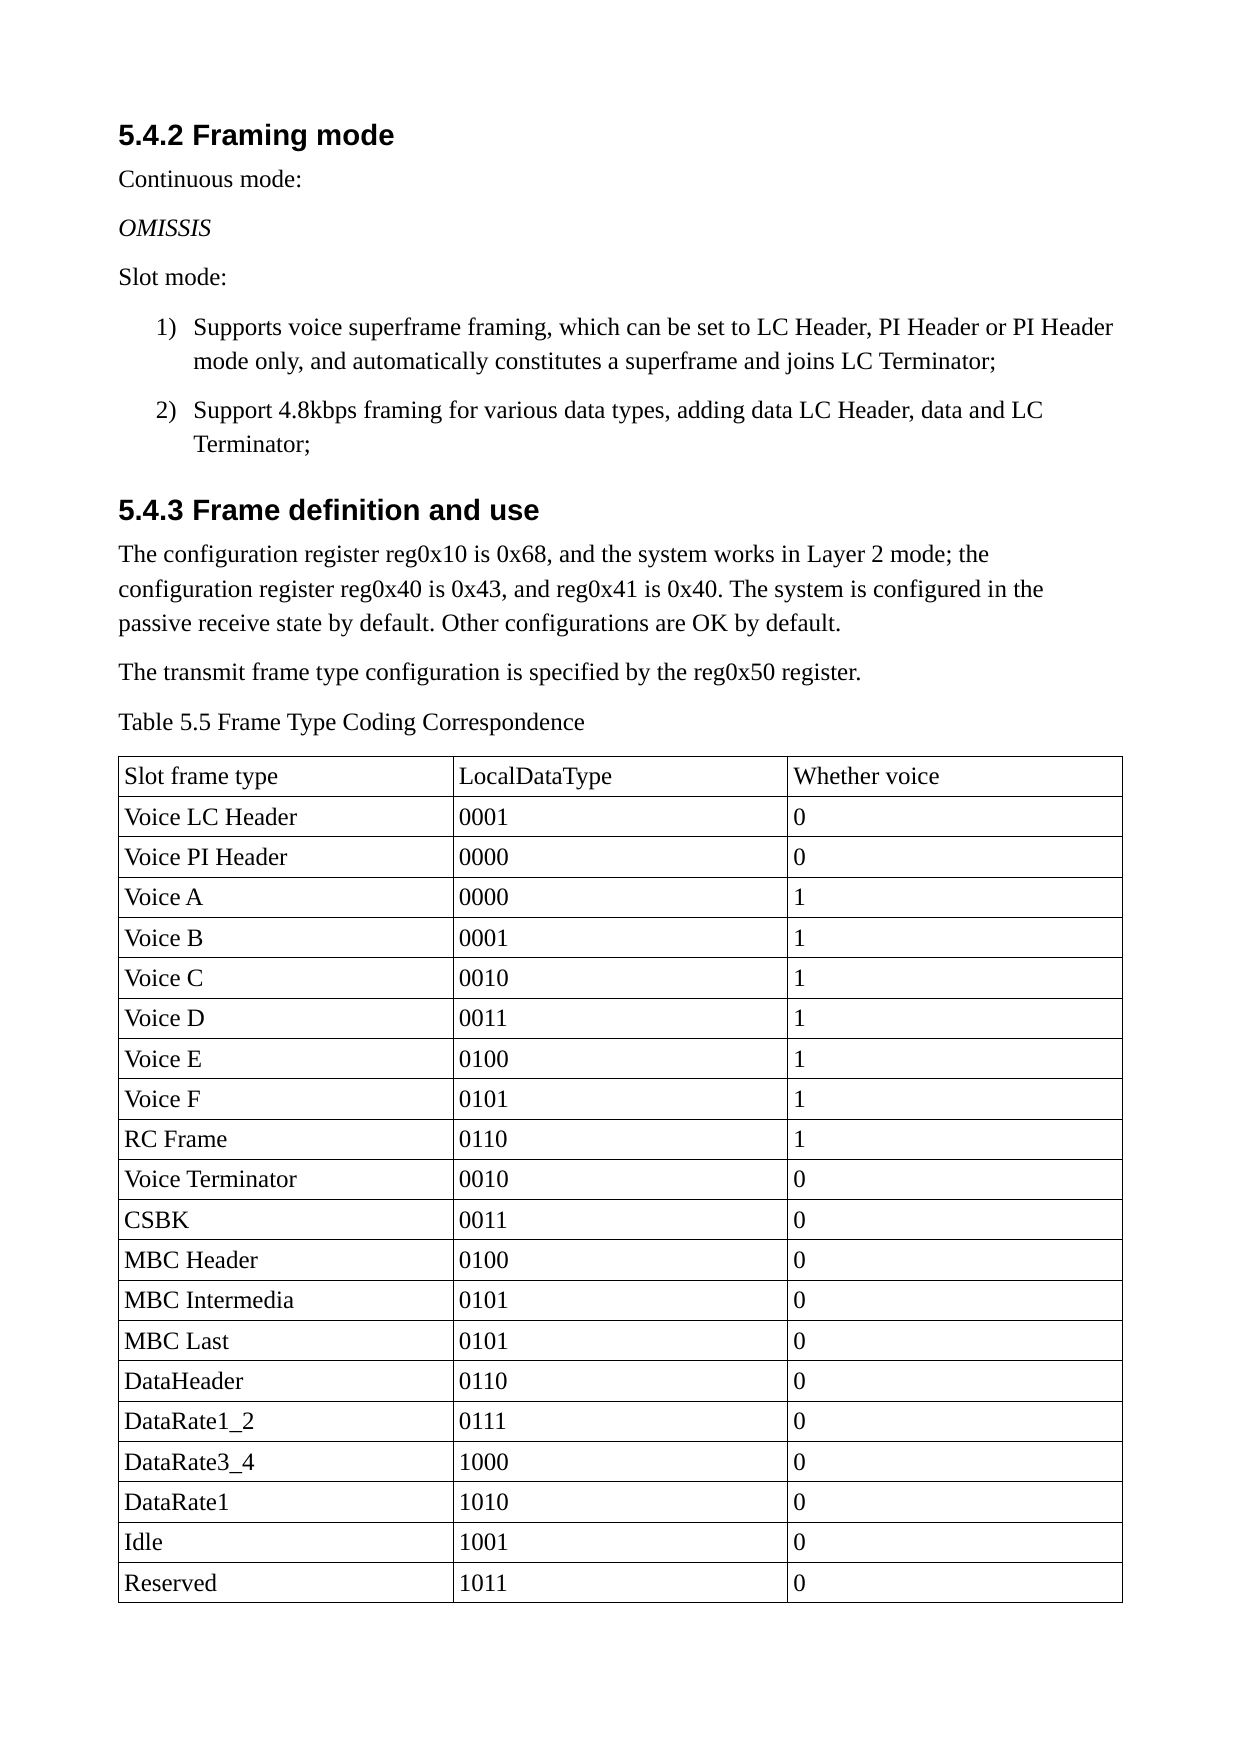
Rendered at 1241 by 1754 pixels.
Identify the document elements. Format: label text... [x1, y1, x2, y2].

table_cell 0 [788, 797, 1122, 836]
table_cell Voice C [119, 958, 453, 997]
table_cell 0100 [454, 1039, 787, 1078]
table_cell Voice B [119, 918, 453, 957]
table_cell 1 [788, 1120, 1122, 1159]
table_cell 0011 [454, 999, 787, 1038]
table_cell DataRate1_2 [119, 1402, 453, 1441]
table_cell 0 [788, 1442, 1122, 1481]
table_cell Idle [119, 1523, 453, 1562]
table_cell 1011 [454, 1563, 787, 1602]
table_cell 1010 [454, 1482, 787, 1522]
table_cell Reserved [119, 1563, 453, 1602]
table_cell 1 [788, 918, 1122, 957]
table_cell MBC Intermedia [119, 1281, 453, 1320]
table_cell 0010 [454, 958, 787, 997]
text Slot mode: [118, 262, 1122, 291]
table_cell 0 [788, 1200, 1122, 1239]
table_cell DataRate3_4 [119, 1442, 453, 1481]
table_cell 0 [788, 1240, 1122, 1280]
text The configuration register reg0x10 is 0x68, and the system works in Layer 2 mode; the configuration register reg0x40 is 0x43, and reg0x41 is 0x40. The system is configured in the passive receive state by default. Other configurations are OK by default. [118, 539, 1122, 637]
table_cell 0 [788, 1361, 1122, 1401]
table_cell MBC Header [119, 1240, 453, 1280]
table_cell Voice LC Header [119, 797, 453, 836]
table_cell DataHeader [119, 1361, 453, 1401]
table_cell 0110 [454, 1361, 787, 1401]
table_cell RC Frame [119, 1120, 453, 1159]
table_cell 0101 [454, 1281, 787, 1320]
text Table 5.5 Frame Type Coding Correspondence [118, 707, 1122, 735]
table_cell Voice Terminator [119, 1160, 453, 1199]
table_cell 1 [788, 958, 1122, 997]
table_cell 1 [788, 999, 1122, 1038]
table_header LocalDataType [454, 757, 787, 796]
table_cell 0 [788, 1402, 1122, 1441]
table_cell CSBK [119, 1200, 453, 1239]
table_cell 1 [788, 878, 1122, 917]
table_cell 1 [788, 1039, 1122, 1078]
table_cell Voice PI Header [119, 837, 453, 877]
table_cell 0 [788, 837, 1122, 877]
table_cell 0101 [454, 1321, 787, 1360]
table_cell 0001 [454, 918, 787, 957]
table_cell 0000 [454, 837, 787, 877]
table_cell 0 [788, 1563, 1122, 1602]
table_cell 1000 [454, 1442, 787, 1481]
table_cell 1 [788, 1079, 1122, 1118]
subtitle Framing mode [118, 118, 1122, 152]
table_cell 0110 [454, 1120, 787, 1159]
table_cell 0000 [454, 878, 787, 917]
table_cell Voice D [119, 999, 453, 1038]
text Continuous mode: [118, 164, 1122, 193]
table_cell MBC Last [119, 1321, 453, 1360]
table_cell 0 [788, 1160, 1122, 1199]
table_cell 0100 [454, 1240, 787, 1280]
table_cell Voice E [119, 1039, 453, 1078]
list Supports voice superframe framing, which can be set to LC Header, PI Header or PI Header mode only, and automatically constitutes a superframe and joins LC Terminator; [156, 312, 1122, 375]
table_cell 0010 [454, 1160, 787, 1199]
table_cell Voice A [119, 878, 453, 917]
table_cell 0 [788, 1281, 1122, 1320]
table_cell 0011 [454, 1200, 787, 1239]
table_cell Voice F [119, 1079, 453, 1118]
text OMISSIS [118, 213, 1122, 242]
table_cell 0101 [454, 1079, 787, 1118]
table_cell 1001 [454, 1523, 787, 1562]
list Support 4.8kbps framing for various data types, adding data LC Header, data and LC Terminator; [156, 395, 1122, 458]
table_cell 0 [788, 1482, 1122, 1522]
table_cell 0 [788, 1523, 1122, 1562]
table_header Slot frame type [119, 757, 453, 796]
table_cell 0111 [454, 1402, 787, 1441]
table_header Whether voice [788, 757, 1122, 796]
table_cell 0001 [454, 797, 787, 836]
subtitle Frame definition and use [118, 493, 1122, 527]
text The transmit frame type configuration is specified by the reg0x50 register. [118, 657, 1122, 686]
table_cell 0 [788, 1321, 1122, 1360]
table_cell DataRate1 [119, 1482, 453, 1522]
